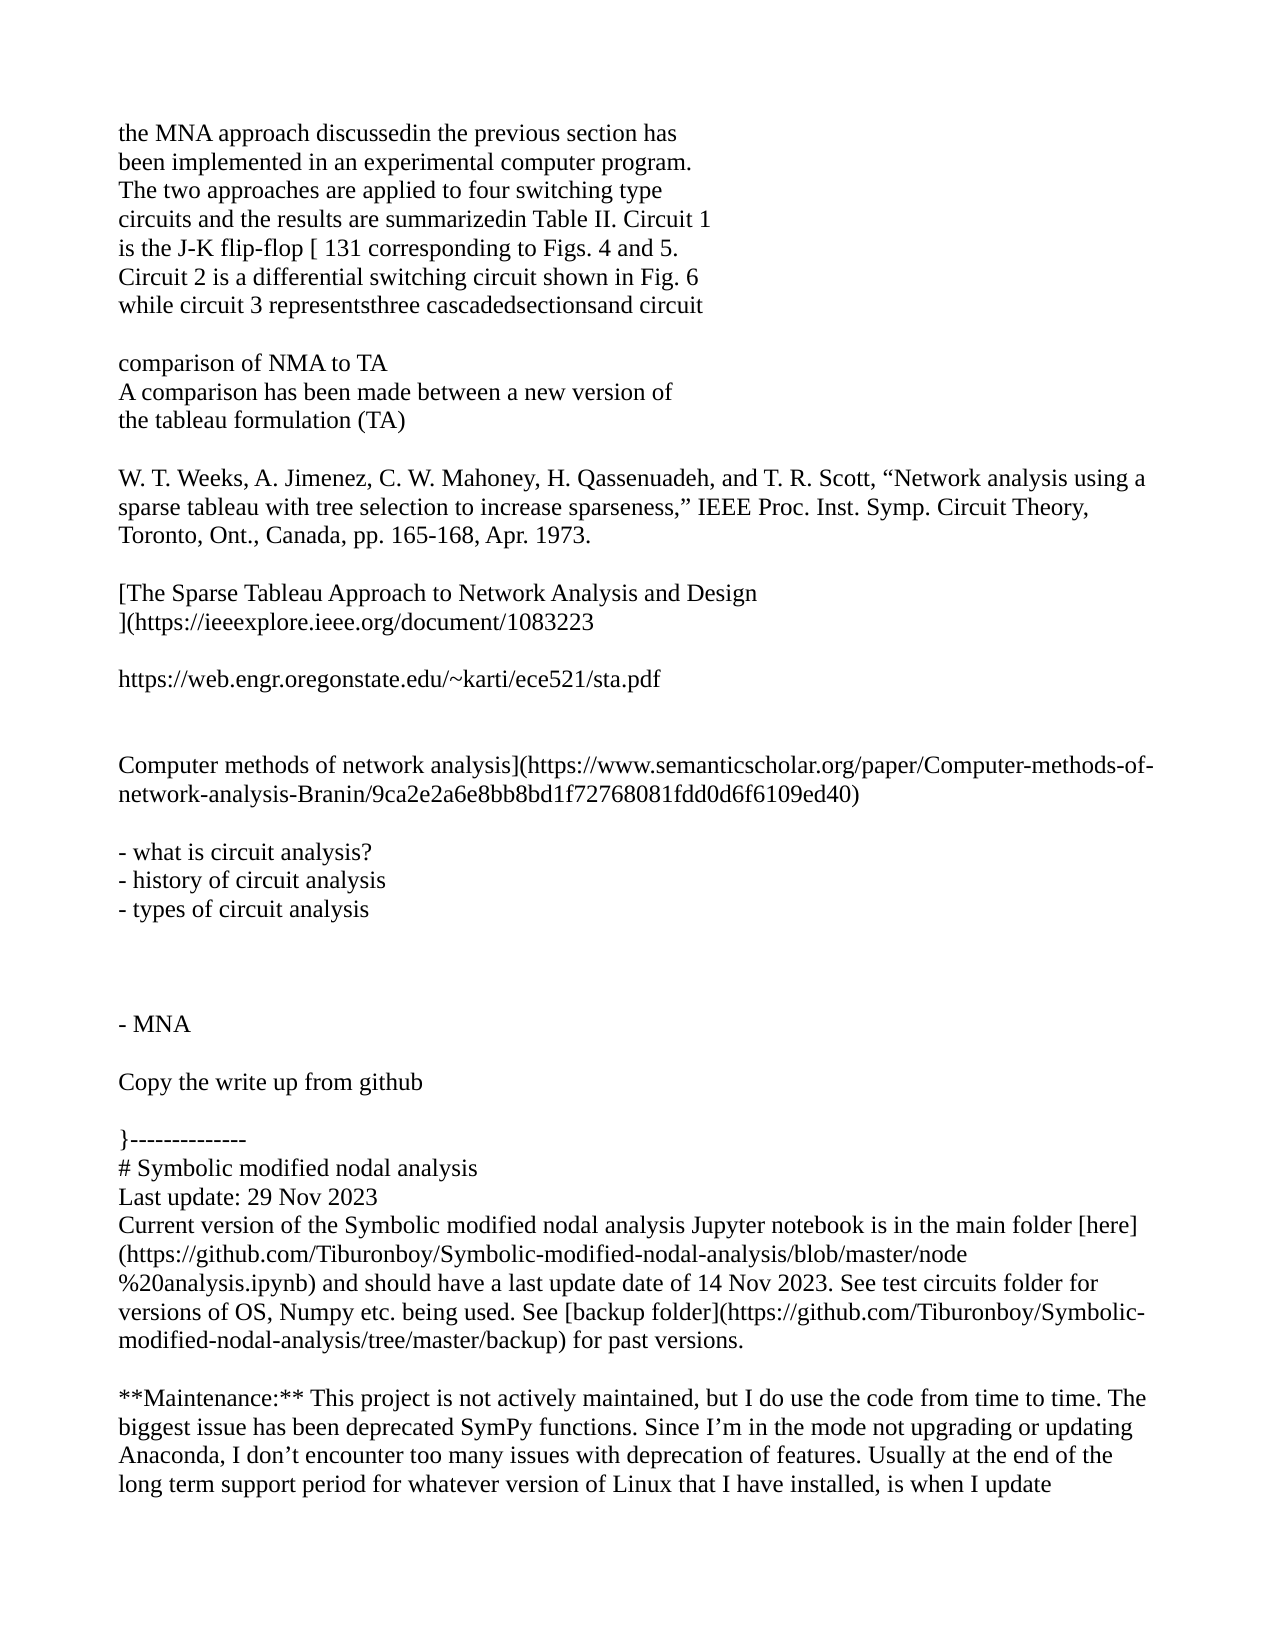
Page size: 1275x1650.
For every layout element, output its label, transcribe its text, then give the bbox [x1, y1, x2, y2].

text the tableau formulation (TA) [118, 406, 1157, 434]
text comparison of NMA to TA [118, 348, 1157, 377]
text https://web.engr.oregonstate.edu/~karti/ece521/sta.pdf [118, 664, 1157, 693]
text [The Sparse Tableau Approach to Network Analysis and Design [118, 578, 1157, 607]
text A comparison has been made between a new version of [118, 377, 1157, 406]
text - MNA [118, 1009, 1157, 1038]
text ](https://ieeexplore.ieee.org/document/1083223 [118, 607, 1157, 636]
text Copy the write up from github [118, 1067, 1157, 1096]
text W. T. Weeks, A. Jimenez, C. W. Mahoney, H. Qassenuadeh, and T. R. Scott, “Network analysis using a sparse tableau with tree selection to increase sparseness,” IEEE Proc. Inst. Symp. Circuit Theory, Toronto, Ont., Canada, pp. 165-168, Apr. 1973. [118, 463, 1157, 549]
text # Symbolic modified nodal analysis [118, 1153, 1157, 1182]
text - types of circuit analysis [118, 894, 1157, 923]
text been implemented in an experimental computer program. [118, 147, 1157, 176]
text while circuit 3 representsthree cascadedsectionsand circuit [118, 291, 1157, 319]
text circuits and the results are summarizedin Table II. Circuit 1 [118, 204, 1157, 233]
text the MNA approach discussedin the previous section has [118, 118, 1157, 147]
text - history of circuit analysis [118, 866, 1157, 894]
text The two approaches are applied to four switching type [118, 176, 1157, 204]
text Computer methods of network analysis](https://www.semanticscholar.org/paper/Computer-methods-of-network-analysis-Branin/9ca2e2a6e8bb8bd1f72768081fdd0d6f6109ed40) [118, 751, 1157, 808]
text }-------------- [118, 1124, 1157, 1153]
text - what is circuit analysis? [118, 837, 1157, 866]
text Last update: 29 Nov 2023 [118, 1182, 1157, 1211]
text Current version of the Symbolic modified nodal analysis Jupyter notebook is in the main folder [here](https://github.com/Tiburonboy/Symbolic-modified-nodal-analysis/blob/master/node%20analysis.ipynb) and should have a last update date of 14 Nov 2023. See test circuits folder for versions of OS, Numpy etc. being used. See [backup folder](https://github.com/Tiburonboy/Symbolic-modified-nodal-analysis/tree/master/backup) for past versions. [118, 1211, 1157, 1354]
text is the J-K flip-flop [ 131 corresponding to Figs. 4 and 5. [118, 233, 1157, 262]
text **Maintenance:** This project is not actively maintained, but I do use the code from time to time. The biggest issue has been deprecated SymPy functions. Since I’m in the mode not upgrading or updating Anaconda, I don’t encounter too many issues with deprecation of features. Usually at the end of the long term support period for whatever version of Linux that I have installed, is when I update [118, 1383, 1157, 1498]
text Circuit 2 is a differential switching circuit shown in Fig. 6 [118, 262, 1157, 291]
